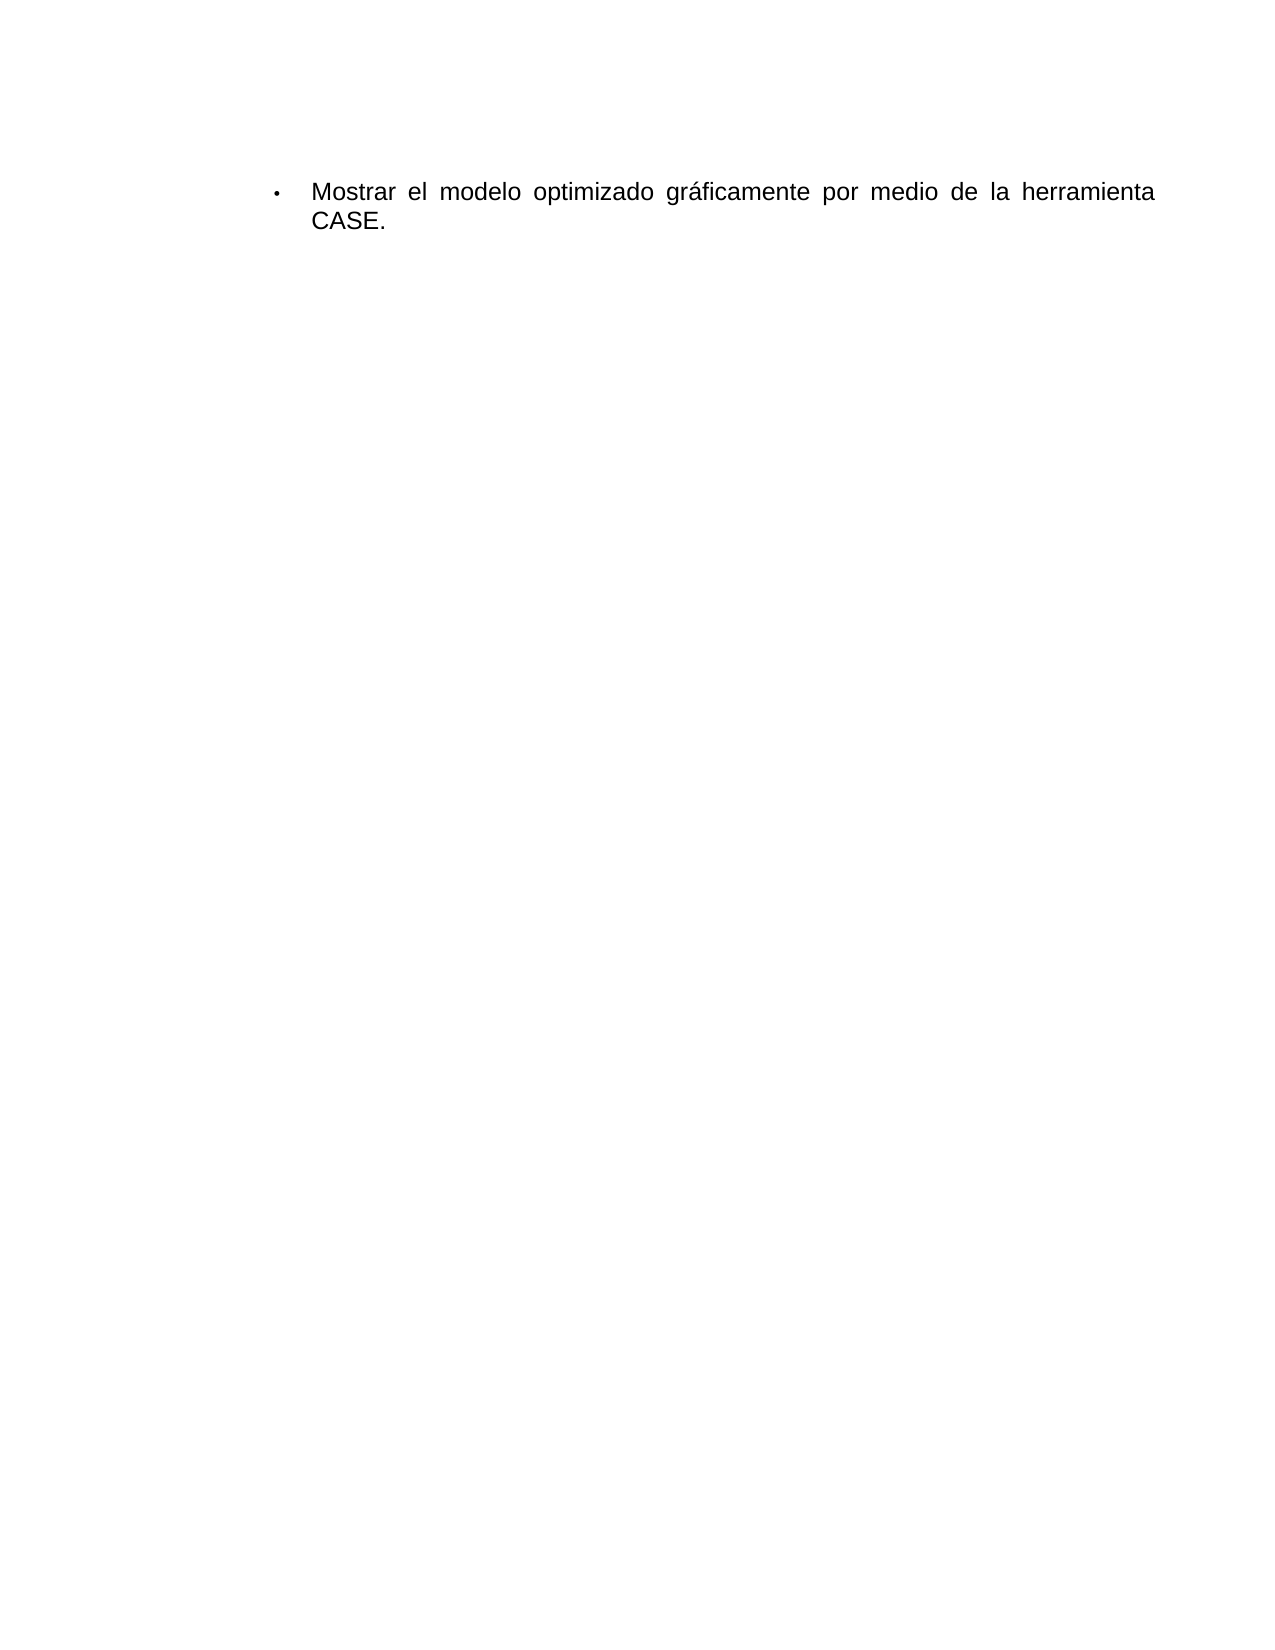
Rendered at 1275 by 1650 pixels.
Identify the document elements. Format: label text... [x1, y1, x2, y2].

list Mostrar el modelo optimizado gráficamente por medio de la herramienta CASE. [274, 177, 1157, 235]
